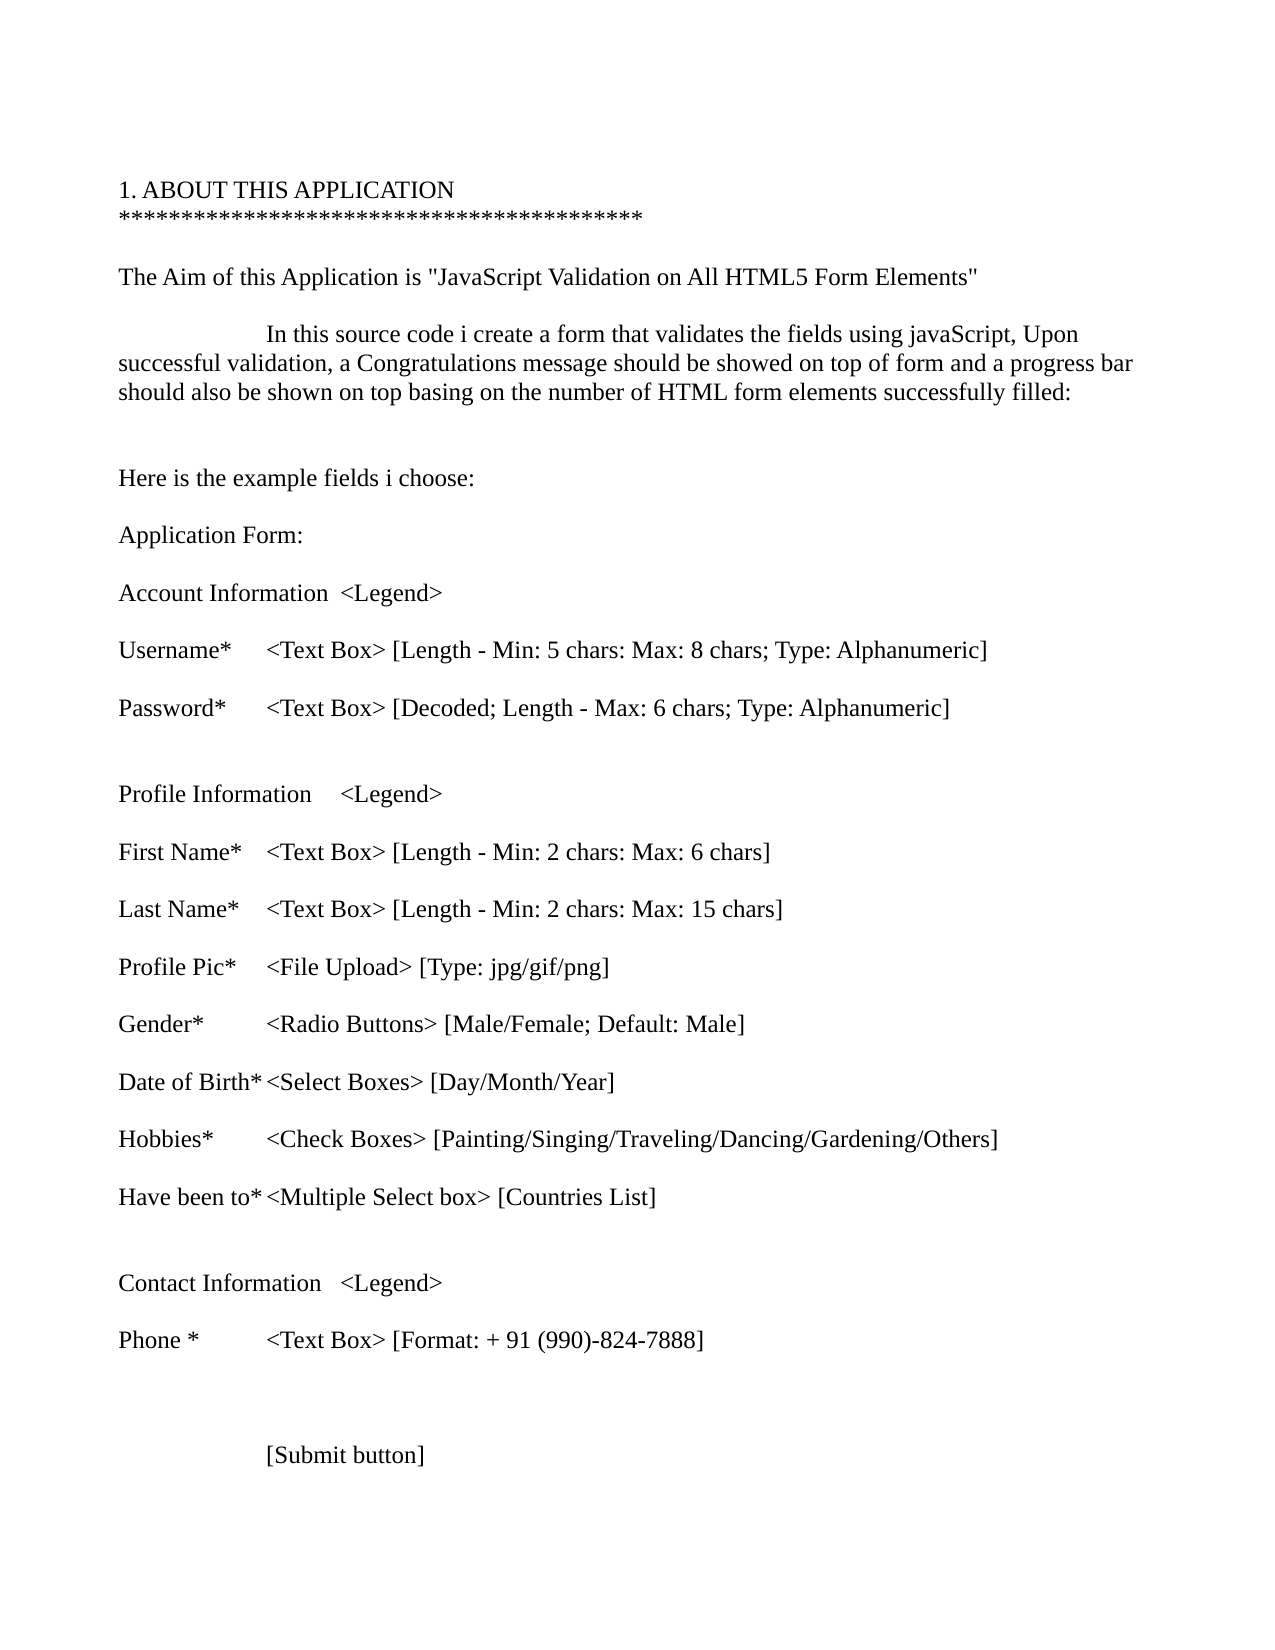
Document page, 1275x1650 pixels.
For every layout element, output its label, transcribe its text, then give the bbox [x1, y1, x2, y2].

text Account Information <Legend> [118, 578, 1157, 607]
text Hobbies* <Check Boxes> [Painting/Singing/Traveling/Dancing/Gardening/Others] [118, 1124, 1157, 1153]
text Date of Birth* <Select Boxes> [Day/Month/Year] [118, 1067, 1157, 1096]
text The Aim of this Application is "JavaScript Validation on All HTML5 Form Elements" [118, 262, 1157, 291]
text 1. ABOUT THIS APPLICATION [118, 176, 1157, 204]
text Contact Information <Legend> [118, 1268, 1157, 1297]
text [Submit button] [118, 1441, 1157, 1469]
text Password* <Text Box> [Decoded; Length - Max: 6 chars; Type: Alphanumeric] [118, 693, 1157, 722]
text Here is the example fields i choose: [118, 463, 1157, 492]
text First Name* <Text Box> [Length - Min: 2 chars: Max: 6 chars] [118, 837, 1157, 866]
text Username* <Text Box> [Length - Min: 5 chars: Max: 8 chars; Type: Alphanumeric] [118, 636, 1157, 664]
text Gender* <Radio Buttons> [Male/Female; Default: Male] [118, 1009, 1157, 1038]
text Profile Pic* <File Upload> [Type: jpg/gif/png] [118, 952, 1157, 981]
text In this source code i create a form that validates the fields using javaScript, Upon successful validation, a Congratulations message should be showed on top of form and a progress bar should also be shown on top basing on the number of HTML form elements successfully filled: [118, 319, 1157, 406]
text ****************************************** [118, 204, 1157, 233]
text Application Form: [118, 521, 1157, 549]
text Phone * <Text Box> [Format: + 91 (990)-824-7888] [118, 1326, 1157, 1354]
text Last Name* <Text Box> [Length - Min: 2 chars: Max: 15 chars] [118, 894, 1157, 923]
text Profile Information <Legend> [118, 779, 1157, 808]
text Have been to* <Multiple Select box> [Countries List] [118, 1182, 1157, 1211]
